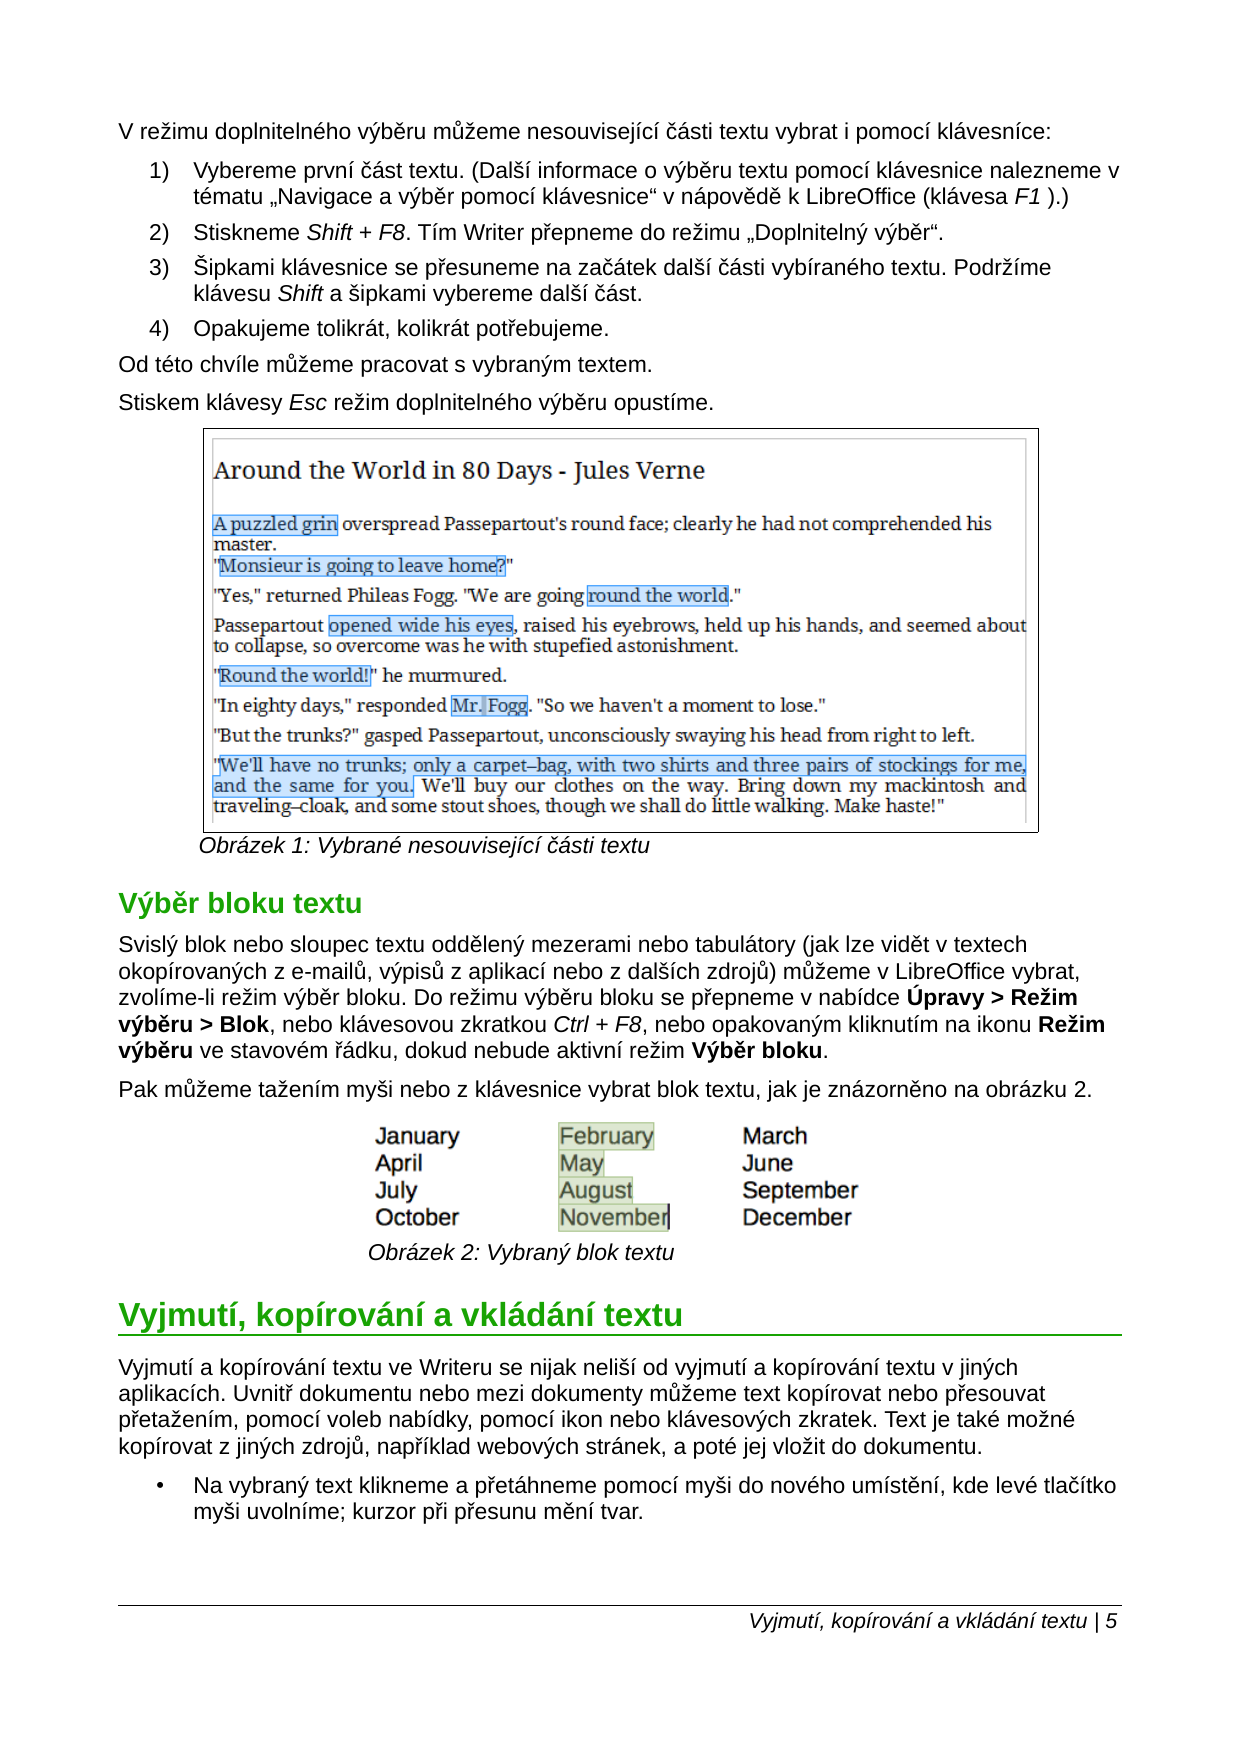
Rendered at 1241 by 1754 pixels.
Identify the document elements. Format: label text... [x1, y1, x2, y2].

text Stiskem klávesy Esc režim doplnitelného výběru opustíme. [118, 389, 1122, 416]
text Pak můžeme tažením myši nebo z klávesnice vybrat blok textu, jak je znázorněno na obrázku 2. [118, 1076, 1122, 1102]
subtitle Výběr bloku textu [118, 886, 1122, 920]
list Na vybraný text klikneme a přetáhneme pomocí myši do nového umístění, kde levé tlačítko myši uvolníme; kurzor při přesunu mění tvar. [156, 1472, 1122, 1524]
text Obrázek 1: Vybrané nesouvisející části textu [198, 428, 1042, 858]
list Stiskneme Shift + F8. Tím Writer přepneme do režimu „Doplnitelný výběr“. [169, 218, 1122, 245]
subtitle Vyjmutí, kopírování a vkládání textu [118, 1296, 1122, 1334]
picture [211, 437, 1029, 823]
list V režimu doplnitelného výběru můžeme nesouvisející části textu vybrat i pomocí klávesníce: [118, 118, 1122, 144]
picture [367, 1114, 873, 1239]
text Vyjmutí a kopírování textu ve Writeru se nijak neliší od vyjmutí a kopírování textu v jiných aplikacích. Uvnitř dokumentu nebo mezi dokumenty můžeme text kopírovat nebo přesouvat přetažením, pomocí voleb nabídky, pomocí ikon nebo klávesových zkratek. Text je také možné kopírovat z jiných zdrojů, například webových stránek, a poté jej vložit do dokumentu. [118, 1354, 1122, 1459]
text Od této chvíle můžeme pracovat s vybraným textem. [118, 351, 1122, 377]
list Vybereme první část textu. (Další informace o výběru textu pomocí klávesnice nalezneme v tématu „Navigace a výběr pomocí klávesnice“ v nápovědě k LibreOffice (klávesa F1 ).) [169, 157, 1122, 210]
text Obrázek 2: Vybraný blok textu [368, 1239, 872, 1265]
list Opakujeme tolikrát, kolikrát potřebujeme. [169, 315, 1122, 342]
list Šipkami klávesnice se přesuneme na začátek další části vybíraného textu. Podržíme klávesu Shift a šipkami vybereme další část. [169, 254, 1122, 306]
text Svislý blok nebo sloupec textu oddělený mezerami nebo tabulátory (jak lze vidět v textech okopírovaných z e-mailů, výpisů z aplikací nebo z dalších zdrojů) můžeme v LibreOffice vybrat, zvolíme-li režim výběr bloku. Do režimu výběru bloku se přepneme v nabídce Úpravy > Režim výběru > Blok, nebo klávesovou zkratkou Ctrl + F8, nebo opakovaným kliknutím na ikonu Režim výběru ve stavovém řádku, dokud nebude aktivní režim Výběr bloku. [118, 931, 1122, 1063]
